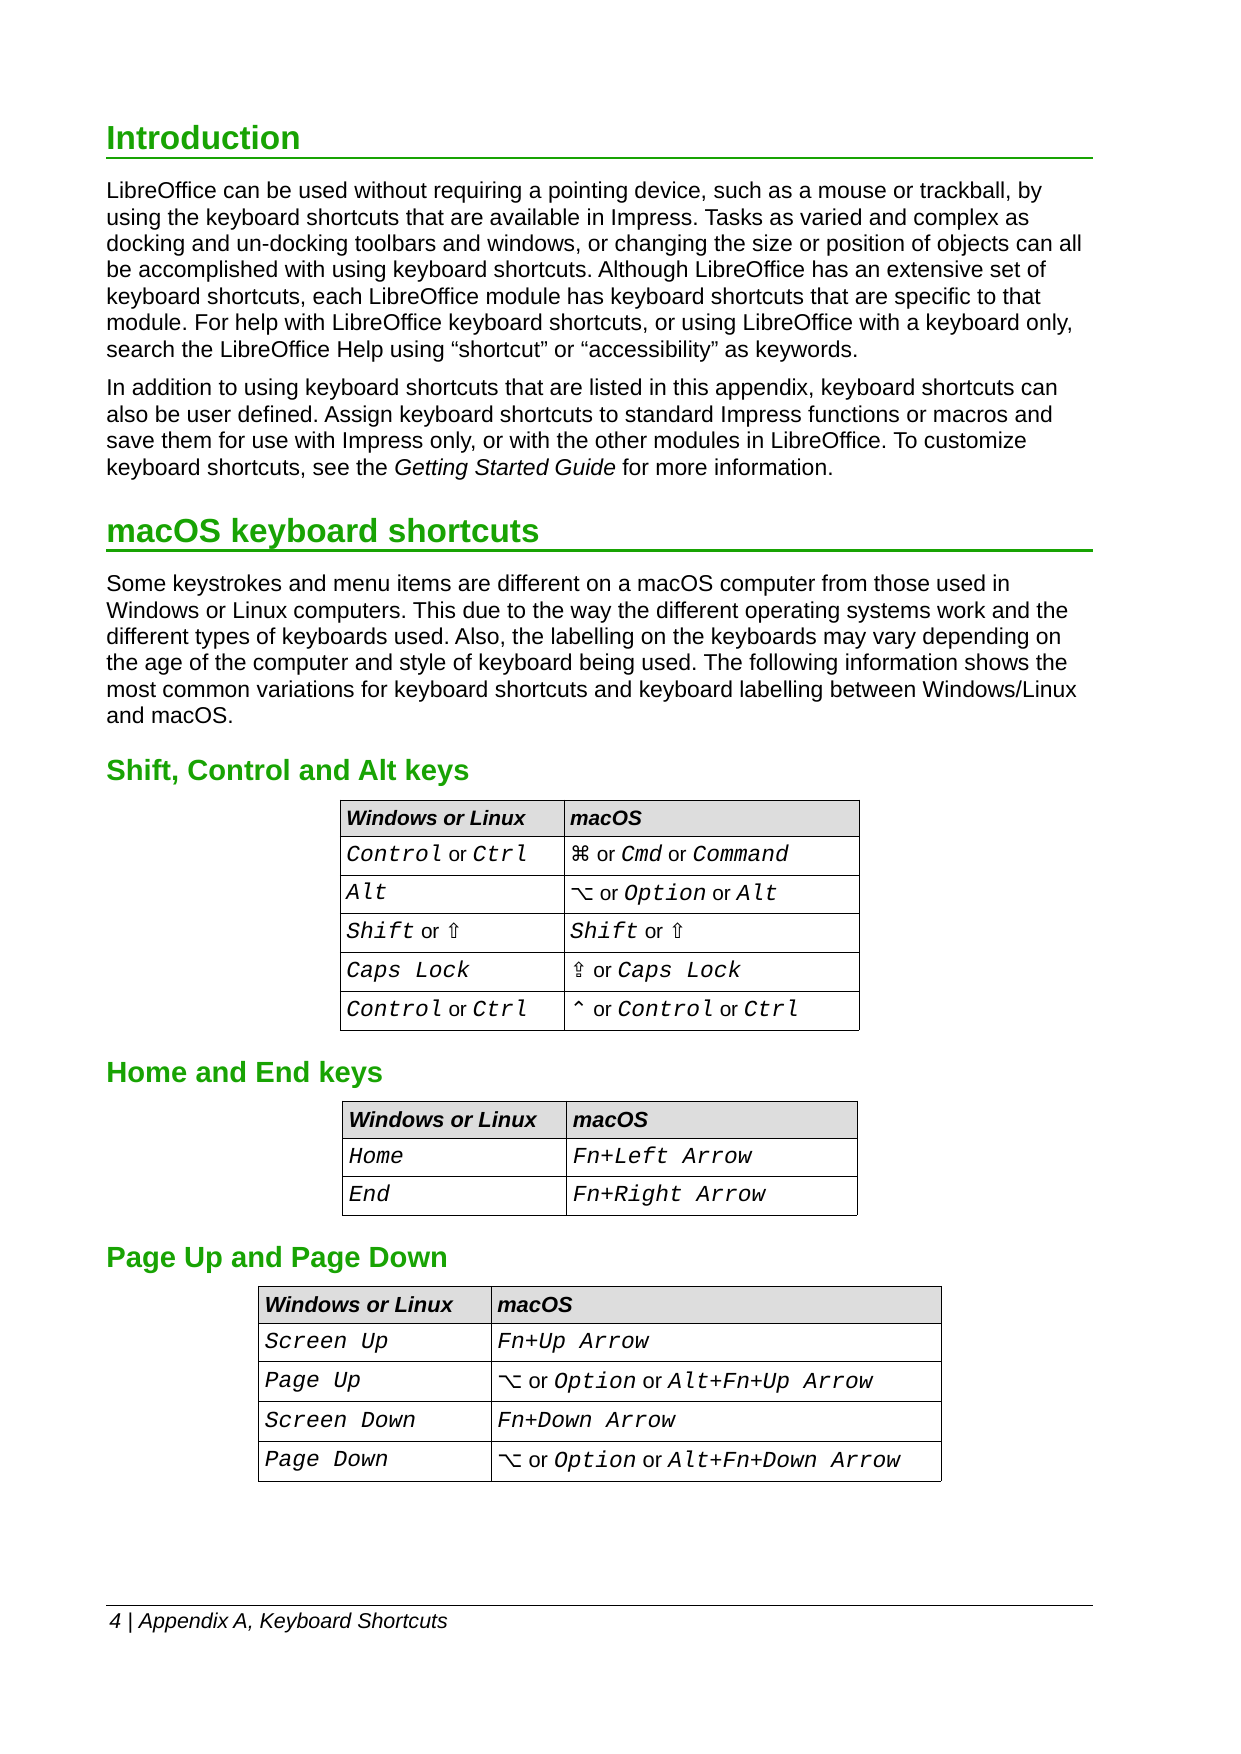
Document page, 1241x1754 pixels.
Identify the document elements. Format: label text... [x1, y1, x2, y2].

table_cell ⌥ or Option or Alt+Fn+Down Arrow [492, 1442, 941, 1481]
table_header macOS [567, 1102, 857, 1138]
text LibreOffice can be used without requiring a pointing device, such as a mouse or trackball, by using the keyboard shortcuts that are available in Impress. Tasks as varied and complex as docking and un-docking toolbars and windows, or changing the size or position of objects can all be accomplished with using keyboard shortcuts. Although LibreOffice has an extensive set of keyboard shortcuts, each LibreOffice module has keyboard shortcuts that are specific to that module. For help with LibreOffice keyboard shortcuts, or using LibreOffice with a keyboard only, search the LibreOffice Help using “shortcut” or “accessibility” as keywords. [106, 177, 1093, 362]
subtitle macOS keyboard shortcuts [106, 511, 1093, 549]
table_cell ⇪ or Caps Lock [565, 953, 859, 991]
table_cell ⌥ or Option or Alt+Fn+Up Arrow [492, 1362, 941, 1401]
text In addition to using keyboard shortcuts that are listed in this appendix, keyboard shortcuts can also be user defined. Assign keyboard shortcuts to standard Impress functions or macros and save them for use with Impress only, or with the other modules in LibreOffice. To customize keyboard shortcuts, see the Getting Started Guide for more information. [106, 374, 1093, 480]
table_cell Screen Up [259, 1324, 491, 1361]
subtitle Page Up and Page Down [106, 1240, 1093, 1273]
table_header Windows or Linux [341, 801, 564, 836]
table_cell Control or Ctrl [341, 837, 564, 874]
table_header Windows or Linux [259, 1287, 491, 1323]
text Some keystrokes and menu items are different on a macOS computer from those used in Windows or Linux computers. This due to the way the different operating systems work and the different types of keyboards used. Also, the labelling on the keyboards may vary depending on the age of the computer and style of keyboard being used. The following information shows the most common variations for keyboard shortcuts and keyboard labelling between Windows/Linux and macOS. [106, 570, 1093, 728]
table_cell Fn+Left Arrow [567, 1139, 857, 1176]
table_cell Fn+Up Arrow [492, 1324, 941, 1361]
table_cell Control or Ctrl [341, 992, 564, 1029]
subtitle Shift, Control and Alt keys [106, 753, 1093, 787]
table_cell Page Down [259, 1442, 491, 1481]
table_cell Page Up [259, 1362, 491, 1401]
table_cell Screen Down [259, 1402, 491, 1441]
table_cell End [343, 1177, 566, 1214]
table_cell Home [343, 1139, 566, 1176]
table_cell Fn+Right Arrow [567, 1177, 857, 1214]
table_header Windows or Linux [343, 1102, 566, 1138]
table_header macOS [565, 801, 859, 836]
table_cell Alt [341, 876, 564, 913]
table_cell ⌥ or Option or Alt [565, 876, 859, 913]
table_cell ⌃ or Control or Ctrl [565, 992, 859, 1029]
table_cell Caps Lock [341, 953, 564, 991]
table_header macOS [492, 1287, 941, 1323]
table_cell Shift or ⇧ [565, 914, 859, 952]
table_cell Fn+Down Arrow [492, 1402, 941, 1441]
subtitle Home and End keys [106, 1054, 1093, 1088]
table_cell Shift or ⇧ [341, 914, 564, 952]
table_cell ⌘ or Cmd or Command [565, 837, 859, 874]
subtitle Introduction [106, 118, 1093, 157]
